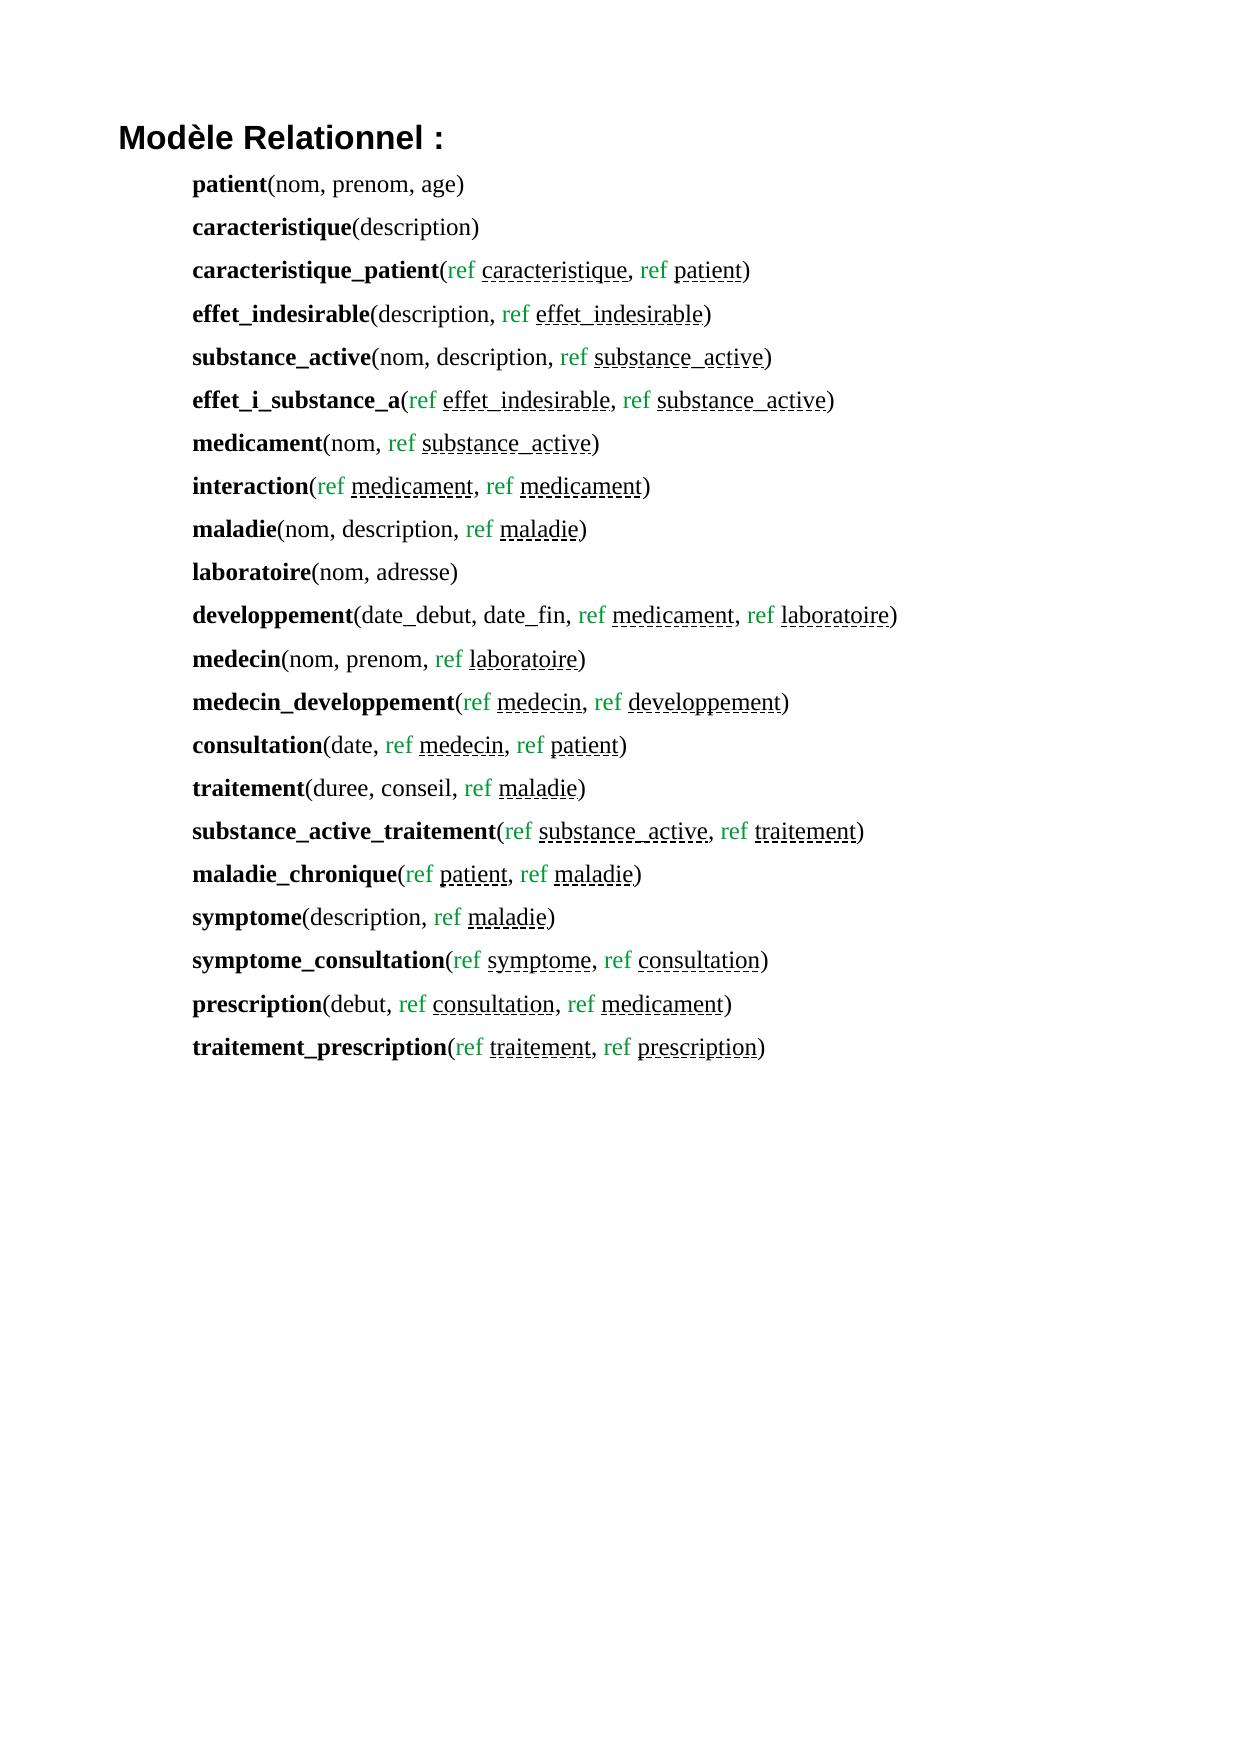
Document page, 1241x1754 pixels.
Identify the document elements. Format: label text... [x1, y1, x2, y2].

text substance_active(nom, description, ref substance_active) [192, 342, 1122, 371]
text consultation(date, ref medecin, ref patient) [192, 730, 1122, 759]
text medicament(nom, ref substance_active) [192, 428, 1122, 457]
text maladie_chronique(ref patient, ref maladie) [192, 859, 1122, 888]
text traitement_prescription(ref traitement, ref prescription) [192, 1032, 1122, 1061]
text caracteristique(description) [192, 212, 1122, 241]
text symptome_consultation(ref symptome, ref consultation) [192, 946, 1122, 974]
text effet_i_substance_a(ref effet_indesirable, ref substance_active) [192, 385, 1122, 414]
subtitle Modèle Relationnel : [118, 118, 1122, 157]
text prescription(debut, ref consultation, ref medicament) [192, 989, 1122, 1017]
text laboratoire(nom, adresse) [192, 557, 1122, 586]
text maladie(nom, description, ref maladie) [192, 514, 1122, 543]
text symptome(description, ref maladie) [192, 902, 1122, 931]
text developpement(date_debut, date_fin, ref medicament, ref laboratoire) [192, 601, 1122, 629]
text patient(nom, prenom, age) [192, 169, 1122, 198]
text caracteristique_patient(ref caracteristique, ref patient) [192, 256, 1122, 284]
text traitement(duree, conseil, ref maladie) [192, 773, 1122, 802]
text substance_active_traitement(ref substance_active, ref traitement) [192, 816, 1122, 845]
text medecin(nom, prenom, ref laboratoire) [192, 644, 1122, 672]
text effet_indesirable(description, ref effet_indesirable) [192, 299, 1122, 327]
text medecin_developpement(ref medecin, ref developpement) [192, 687, 1122, 716]
text interaction(ref medicament, ref medicament) [192, 471, 1122, 500]
